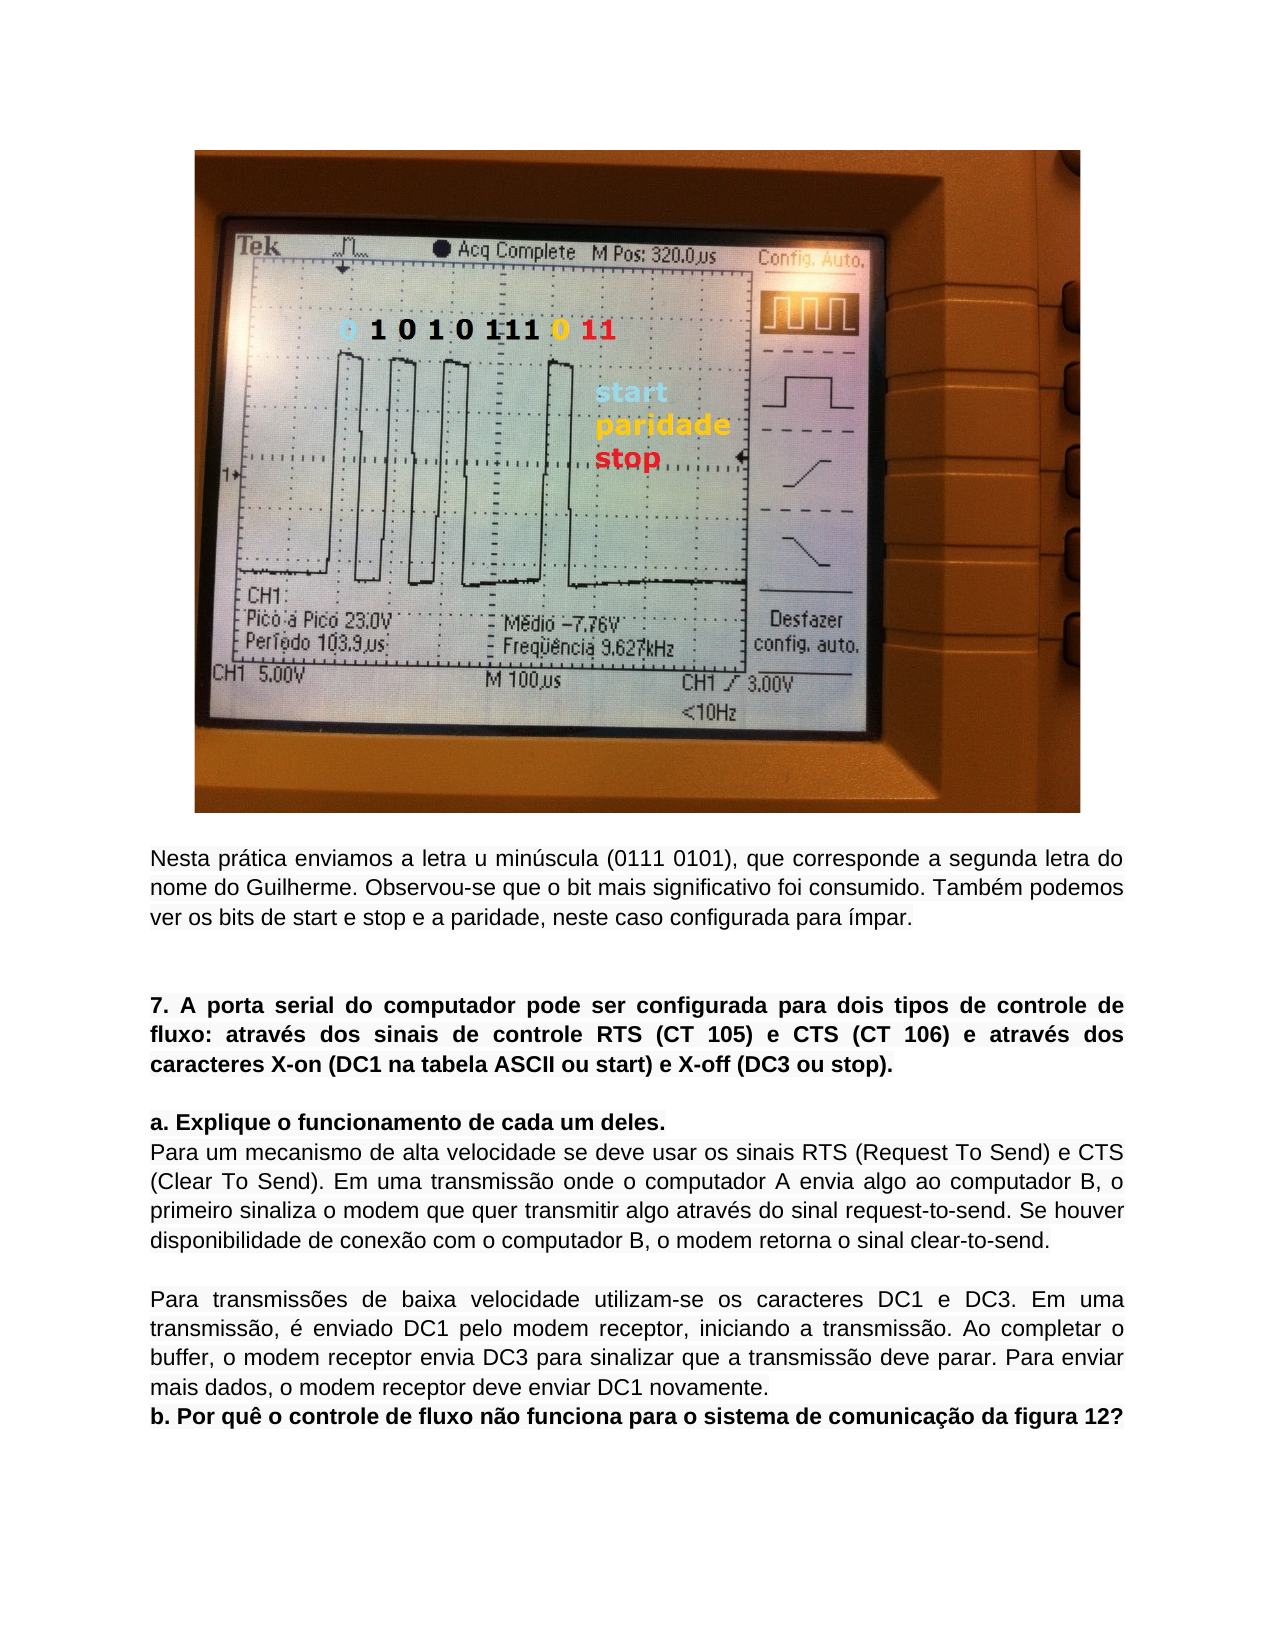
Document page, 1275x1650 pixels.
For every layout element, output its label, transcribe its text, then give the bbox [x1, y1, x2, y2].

text a. Explique o funcionamento de cada um deles. [150, 1110, 1125, 1136]
text Para transmissões de baixa velocidade utilizam-se os caracteres DC1 e DC3. Em uma transmissão, é enviado DC1 pelo modem receptor, iniciando a transmissão. Ao completar o buffer, o modem receptor envia DC3 para sinalizar que a transmissão deve parar. Para enviar mais dados, o modem receptor deve enviar DC1 novamente. [150, 1286, 1125, 1400]
text 7. A porta serial do computador pode ser configurada para dois tipos de controle de fluxo: através dos sinais de controle RTS (CT 105) e CTS (CT 106) e através dos caracteres X-on (DC1 na tabela ASCII ou start) e X-off (DC3 ou stop). [150, 992, 1125, 1077]
text Nesta prática enviamos a letra u minúscula (0111 0101), que corresponde a segunda letra do nome do Guilherme. Observou-se que o bit mais significativo foi consumido. Também podemos ver os bits de start e stop e a paridade, neste caso configurada para ímpar. [150, 846, 1125, 930]
text b. Por quê o controle de fluxo não funciona para o sistema de comunicação da figura 12? [150, 1404, 1125, 1429]
picture [194, 150, 1081, 813]
text Para um mecanismo de alta velocidade se deve usar os sinais RTS (Request To Send) e CTS (Clear To Send). Em uma transmissão onde o computador A envia algo ao computador B, o primeiro sinaliza o modem que quer transmitir algo através do sinal request-to-send. Se houver disponibilidade de conexão com o computador B, o modem retorna o sinal clear-to-send. [150, 1139, 1125, 1253]
